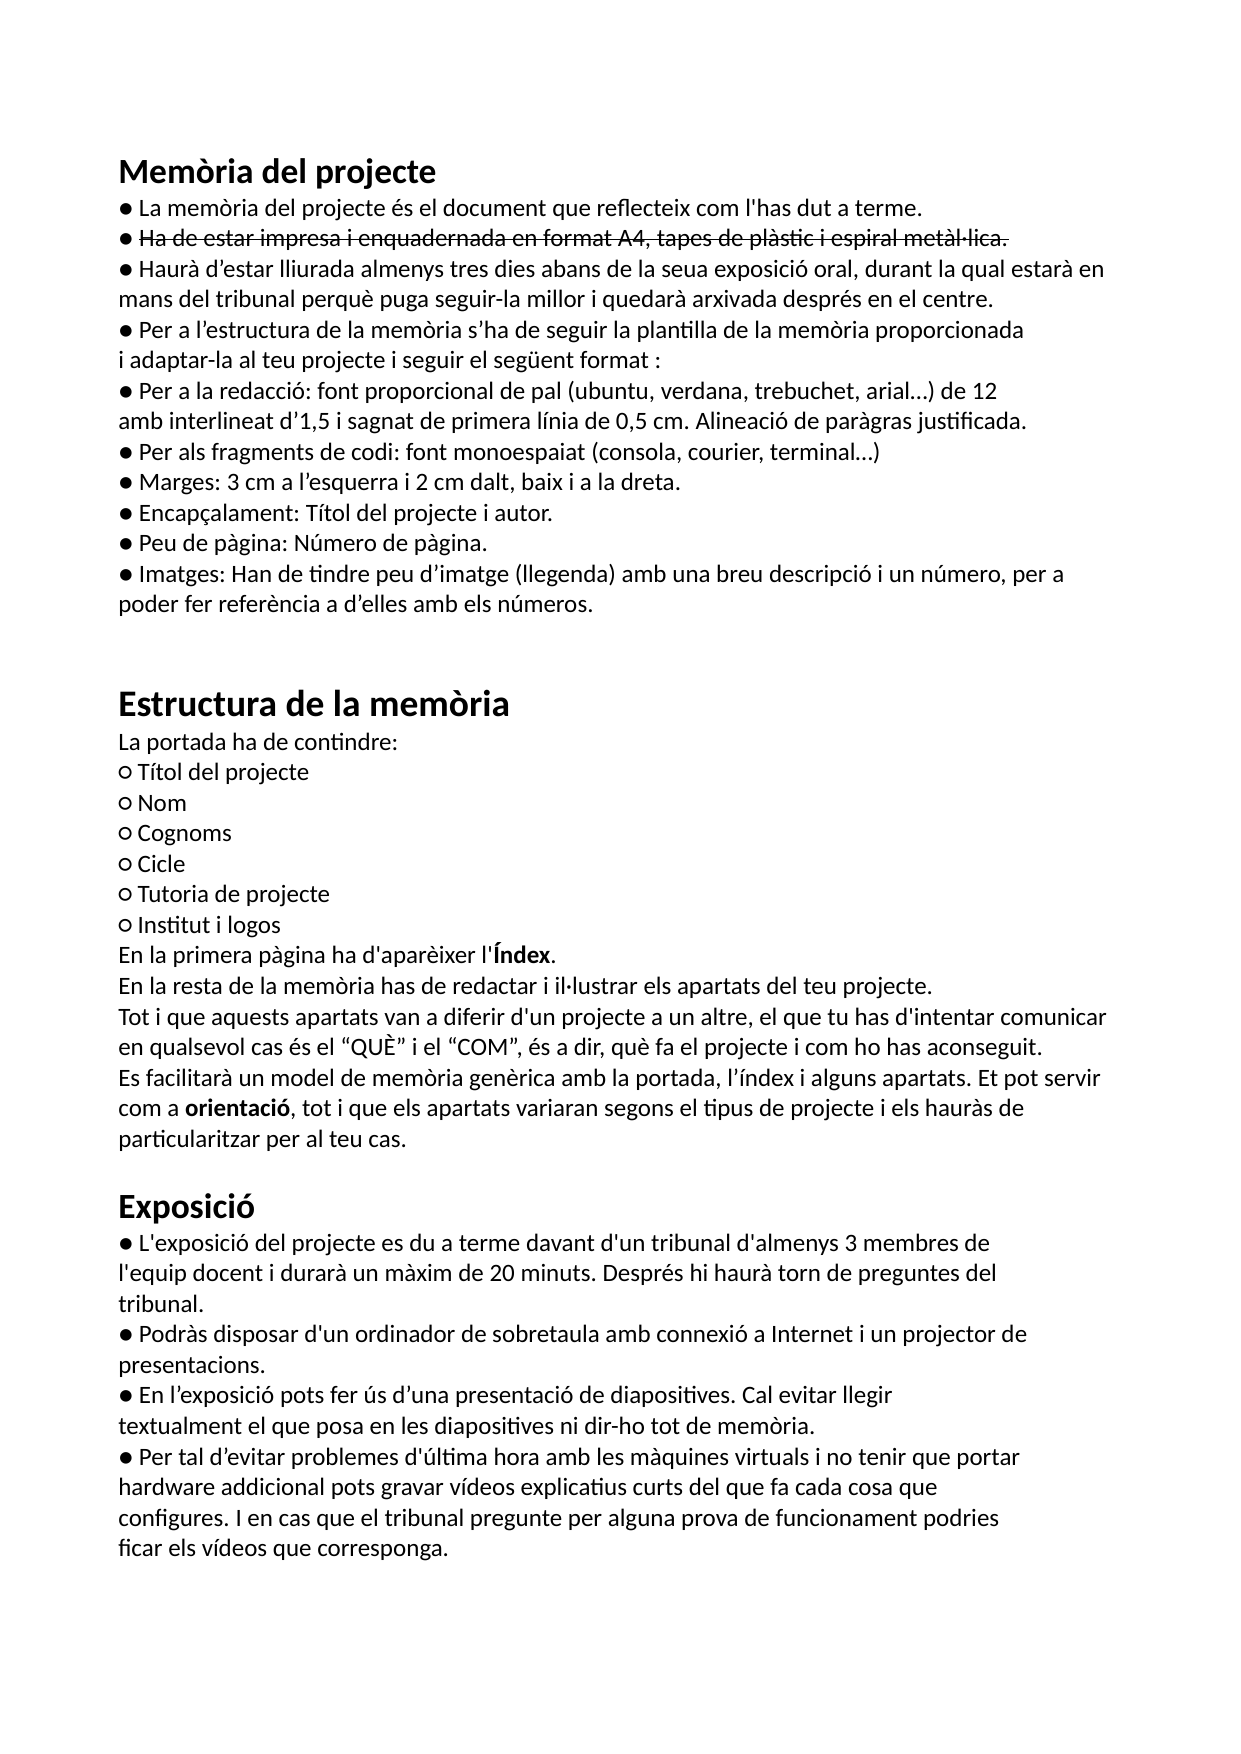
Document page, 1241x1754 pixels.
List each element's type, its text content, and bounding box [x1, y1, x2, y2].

text tribunal. [118, 1288, 1122, 1319]
text Estructura de la memòria [118, 680, 1122, 726]
text ○ Cicle [118, 848, 1122, 879]
text ○ Títol del projecte [118, 757, 1122, 787]
text Exposició [118, 1184, 1122, 1227]
text ○ Cognoms [118, 818, 1122, 848]
text ● Imatges: Han de tindre peu d’imatge (llegenda) amb una breu descripció i un número, per a poder fer referència a d’elles amb els números. [118, 558, 1122, 619]
text Es facilitarà un model de memòria genèrica amb la portada, l’índex i alguns apartats. Et pot servir com a orientació, tot i que els apartats variaran segons el tipus de projecte i els hauràs de particularitzar per al teu cas. [118, 1062, 1122, 1153]
text ● Peu de pàgina: Número de pàgina. [118, 528, 1122, 558]
text amb interlineat d’1,5 i sagnat de primera línia de 0,5 cm. Alineació de paràgras justificada. [118, 406, 1122, 436]
text ● Per a la redacció: font proporcional de pal (ubuntu, verdana, trebuchet, arial…) de 12 [118, 375, 1122, 406]
text Tot i que aquests apartats van a diferir d'un projecte a un altre, el que tu has d'intentar comunicar en qualsevol cas és el “QUÈ” i el “COM”, és a dir, què fa el projecte i com ho has aconseguit. [118, 1001, 1122, 1062]
text l'equip docent i durarà un màxim de 20 minuts. Després hi haurà torn de preguntes del [118, 1258, 1122, 1288]
text ● L'exposició del projecte es du a terme davant d'un tribunal d'almenys 3 membres de [118, 1227, 1122, 1258]
text ● En l’exposició pots fer ús d’una presentació de diapositives. Cal evitar llegir [118, 1380, 1122, 1410]
text ● Marges: 3 cm a l’esquerra i 2 cm dalt, baix i a la dreta. [118, 467, 1122, 497]
text ○ Institut i logos [118, 909, 1122, 940]
text ● Encapçalament: Títol del projecte i autor. [118, 497, 1122, 528]
text ● Podràs disposar d'un ordinador de sobretaula amb connexió a Internet i un projector de [118, 1319, 1122, 1349]
text Memòria del projecte [118, 149, 1122, 192]
text ○ Nom [118, 787, 1122, 818]
text ● Per a l’estructura de la memòria s’ha de seguir la plantilla de la memòria proporcionada [118, 314, 1122, 344]
text ○ Tutoria de projecte [118, 879, 1122, 909]
text presentacions. [118, 1349, 1122, 1380]
text En la primera pàgina ha d'aparèixer l'Índex. [118, 940, 1122, 970]
text configures. I en cas que el tribunal pregunte per alguna prova de funcionament podries [118, 1502, 1122, 1532]
text ● Per tal d’evitar problemes d'última hora amb les màquines virtuals i no tenir que portar [118, 1441, 1122, 1471]
text ● Per als fragments de codi: font monoespaiat (consola, courier, terminal…) [118, 436, 1122, 467]
text hardware addicional pots gravar vídeos explicatius curts del que fa cada cosa que [118, 1471, 1122, 1502]
text ● Haurà d’estar lliurada almenys tres dies abans de la seua exposició oral, durant la qual estarà en mans del tribunal perquè puga seguir-la millor i quedarà arxivada després en el centre. [118, 253, 1122, 314]
text ficar els vídeos que corresponga. [118, 1532, 1122, 1563]
text ● La memòria del projecte és el document que reflecteix com l'has dut a terme. [118, 192, 1122, 222]
text En la resta de la memòria has de redactar i il·lustrar els apartats del teu projecte. [118, 970, 1122, 1001]
text textualment el que posa en les diapositives ni dir-ho tot de memòria. [118, 1410, 1122, 1441]
text i adaptar-la al teu projecte i seguir el següent format : [118, 344, 1122, 375]
text La portada ha de contindre: [118, 726, 1122, 757]
text ● Ha de estar impresa i enquadernada en format A4, tapes de plàstic i espiral metàl·lica. [118, 222, 1122, 253]
